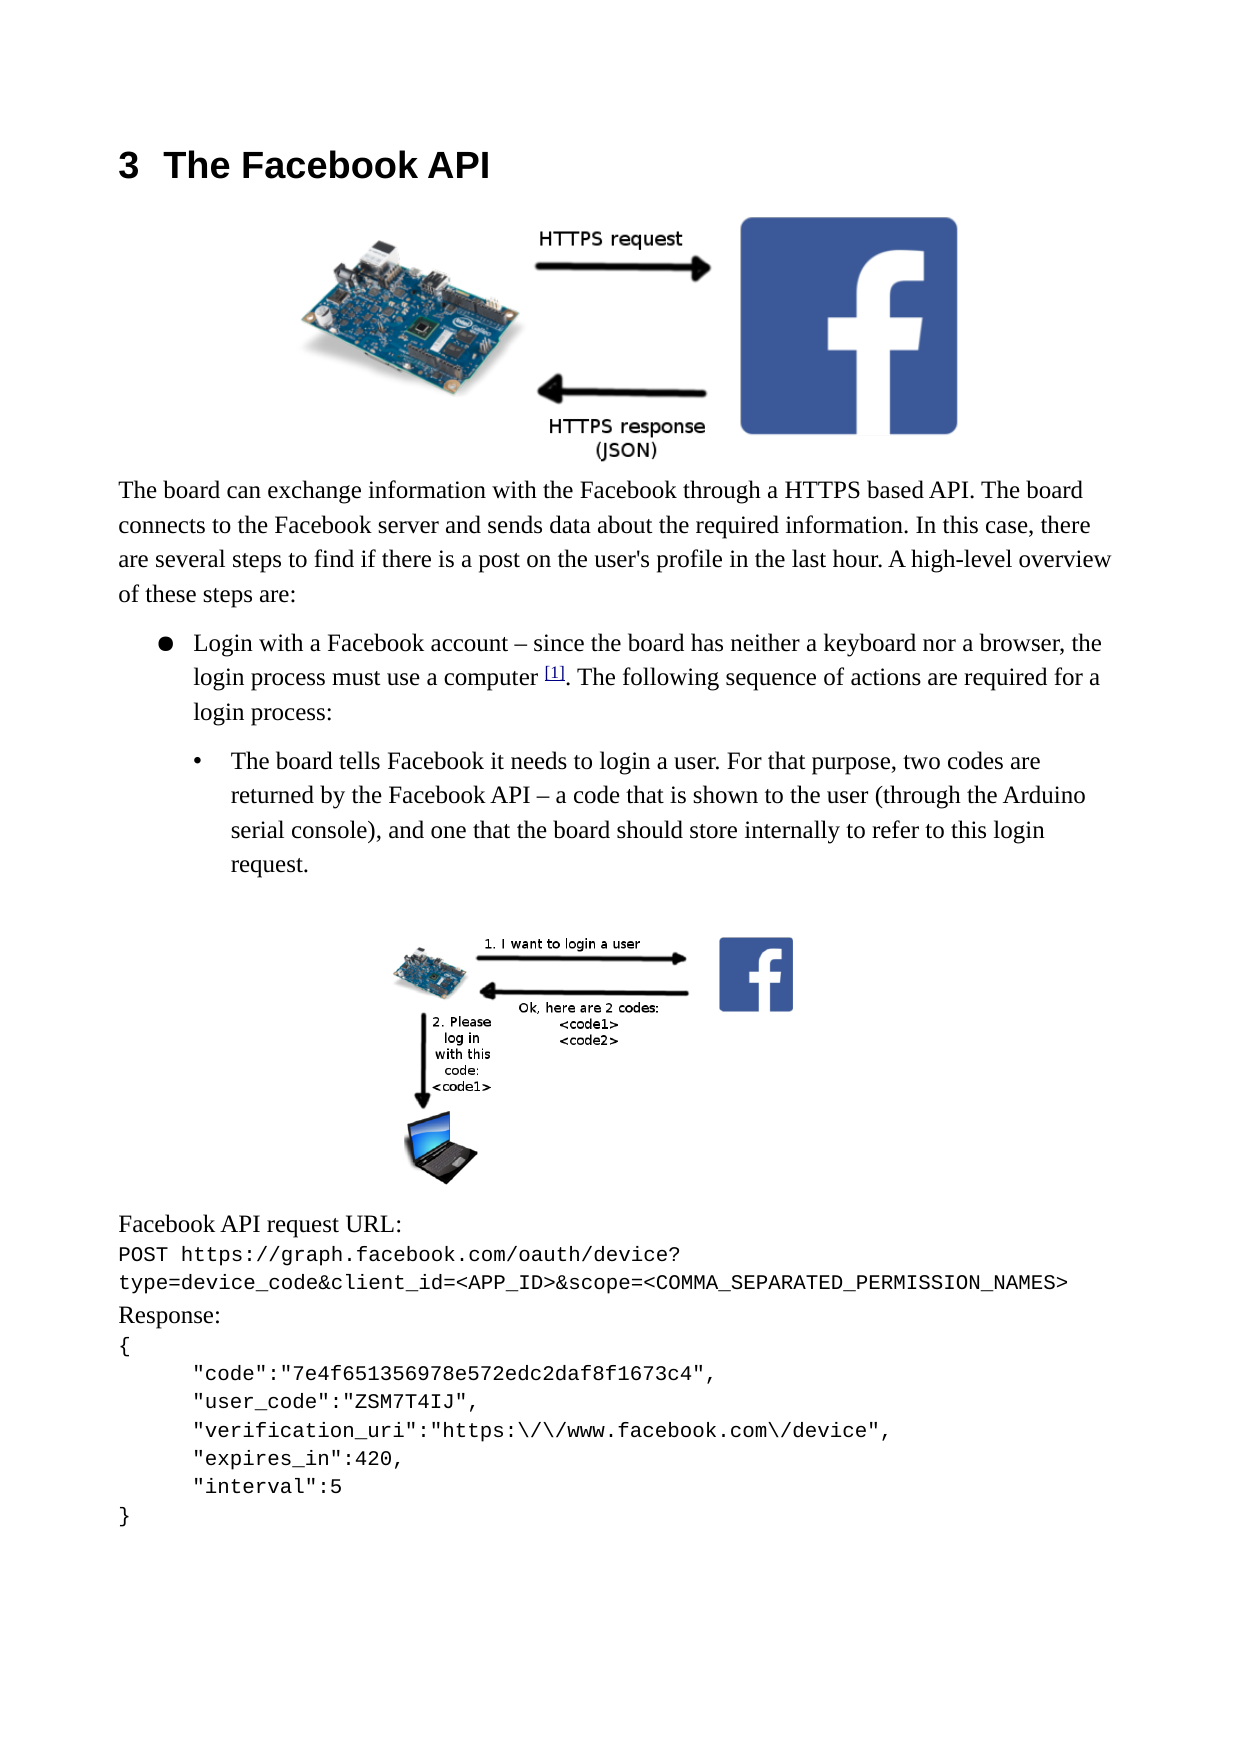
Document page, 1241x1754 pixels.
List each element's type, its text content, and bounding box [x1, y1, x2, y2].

text Facebook API request URL: [118, 898, 1122, 1238]
text "code":"7e4f651356978e572edc2daf8f1673c4", [118, 1363, 1122, 1387]
text The board can exchange information with the Facebook through a HTTPS based API. The board connects to the Facebook server and sends data about the required information. In this case, there are several steps to find if there is a post on the user's profile in the last hour. A high-level overview of these steps are: [118, 199, 1122, 607]
text "expires_in":420, [118, 1448, 1122, 1472]
list Login with a Facebook account – since the board has neither a keyboard nor a browser, the login process must use a computer [1]. The following sequence of actions are required for a login process: [156, 628, 1122, 726]
text "user_code":"ZSM7T4IJ", [118, 1392, 1122, 1415]
text { [118, 1335, 1122, 1358]
text "verification_uri":"https:\/\/www.facebook.com\/device", [118, 1420, 1122, 1443]
picture [335, 910, 806, 1204]
text POST https://graph.facebook.com/oauth/device?type=device_code&client_id=<APP_ID>&scope=<COMMA_SEPARATED_PERMISSION_NAMES> [118, 1244, 1122, 1296]
subtitle The Facebook API [118, 143, 1122, 187]
text Response: [118, 1300, 1122, 1329]
list The board tells Facebook it needs to login a user. For that purpose, two codes are returned by the Facebook API – a code that is shown to the user (through the Arduino serial console), and one that the board should store internally to refer to this login request. [193, 746, 1122, 878]
text "interval":5 [118, 1477, 1122, 1500]
picture [274, 199, 967, 470]
text } [118, 1505, 1122, 1528]
